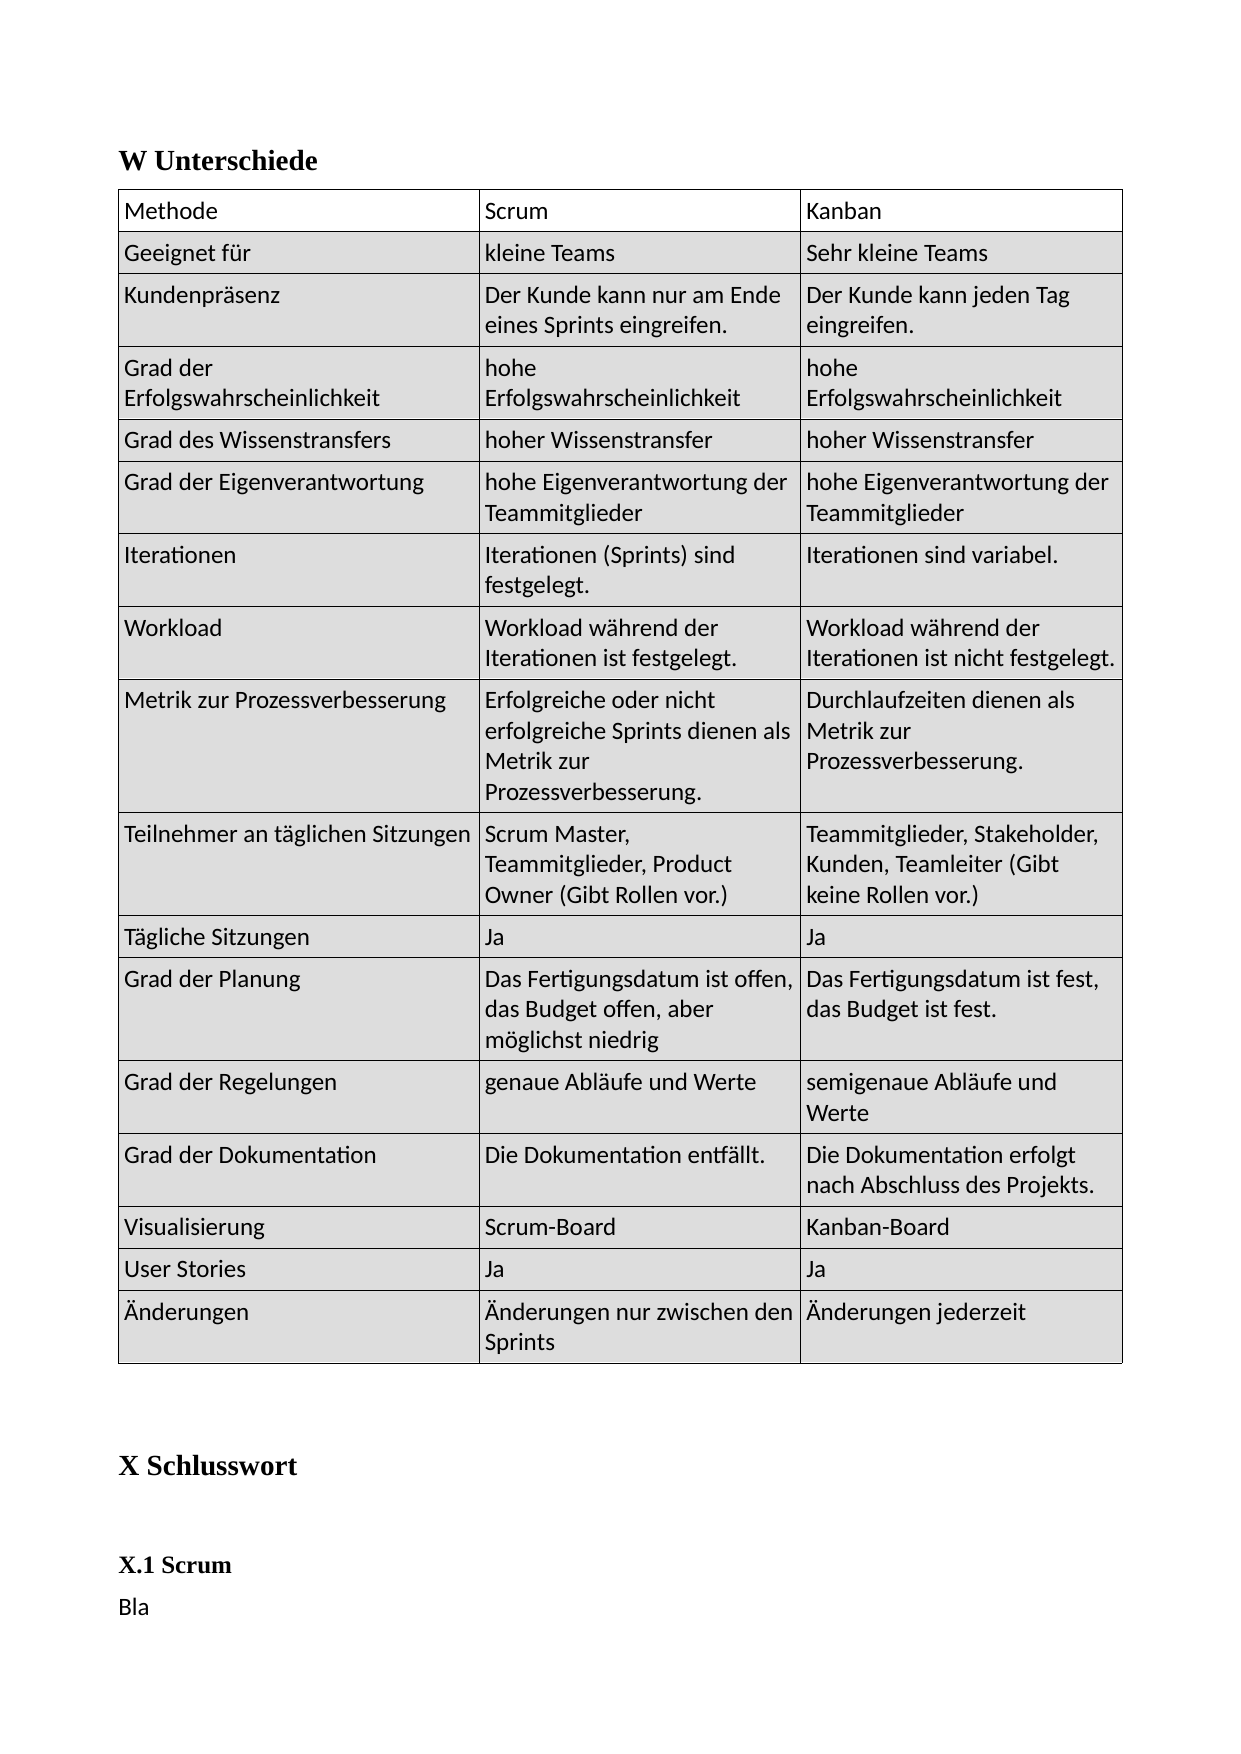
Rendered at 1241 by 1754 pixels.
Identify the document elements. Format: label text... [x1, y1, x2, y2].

table_cell Grad der Planung [119, 958, 479, 1060]
table_cell Scrum-Board [480, 1207, 800, 1248]
table_cell Tägliche Sitzungen [119, 916, 479, 957]
table_header Kanban [801, 190, 1122, 231]
table_header Methode [119, 190, 479, 231]
table_cell Der Kunde kann jeden Tag eingreifen. [801, 274, 1122, 346]
table_header Scrum [480, 190, 800, 231]
table_cell hoher Wissenstransfer [480, 420, 800, 461]
table_cell Teammitglieder, Stakeholder, Kunden, Teamleiter (Gibt keine Rollen vor.) [801, 813, 1122, 915]
table_cell Ja [480, 1249, 800, 1290]
table_cell Metrik zur Prozessverbesserung [119, 680, 479, 812]
table_cell hohe Eigenverantwortung der Teammitglieder [480, 462, 800, 533]
table_cell Kanban-Board [801, 1207, 1122, 1248]
table_cell Ja [801, 1249, 1122, 1290]
table_cell Durchlaufzeiten dienen als Metrik zur Prozessverbesserung. [801, 680, 1122, 812]
table_cell User Stories [119, 1249, 479, 1290]
table_cell Iterationen (Sprints) sind festgelegt. [480, 534, 800, 606]
table_cell Die Dokumentation entfällt. [480, 1134, 800, 1206]
table_cell Änderungen nur zwischen den Sprints [480, 1291, 800, 1362]
table_cell Visualisierung [119, 1207, 479, 1248]
table_cell Grad der Regelungen [119, 1061, 479, 1133]
table_cell Grad der Erfolgswahrscheinlichkeit [119, 347, 479, 418]
table_cell Kundenpräsenz [119, 274, 479, 346]
subtitle X Schlusswort [118, 1448, 1122, 1482]
table_cell hohe Eigenverantwortung der Teammitglieder [801, 462, 1122, 533]
table_cell Die Dokumentation erfolgt nach Abschluss des Projekts. [801, 1134, 1122, 1206]
table_cell Scrum Master, Teammitglieder, Product Owner (Gibt Rollen vor.) [480, 813, 800, 915]
table_cell Das Fertigungsdatum ist fest, das Budget ist fest. [801, 958, 1122, 1060]
table_cell kleine Teams [480, 232, 800, 273]
subtitle W Unterschiede [118, 143, 1122, 177]
table_cell Workload während der Iterationen ist nicht festgelegt. [801, 607, 1122, 678]
table_cell Iterationen [119, 534, 479, 606]
subtitle X.1 Scrum [118, 1550, 1122, 1579]
table_cell Workload [119, 607, 479, 678]
text Bla [118, 1591, 1122, 1622]
table_cell Grad der Eigenverantwortung [119, 462, 479, 533]
table_cell Erfolgreiche oder nicht erfolgreiche Sprints dienen als Metrik zur Prozessverbesserung. [480, 680, 800, 812]
table_cell Teilnehmer an täglichen Sitzungen [119, 813, 479, 915]
table_cell genaue Abläufe und Werte [480, 1061, 800, 1133]
table_cell Workload während der Iterationen ist festgelegt. [480, 607, 800, 678]
table_cell Grad der Dokumentation [119, 1134, 479, 1206]
table_cell hoher Wissenstransfer [801, 420, 1122, 461]
table_cell Änderungen [119, 1291, 479, 1362]
table_cell Sehr kleine Teams [801, 232, 1122, 273]
table_cell Änderungen jederzeit [801, 1291, 1122, 1362]
table_cell Das Fertigungsdatum ist offen, das Budget offen, aber möglichst niedrig [480, 958, 800, 1060]
table_cell Ja [801, 916, 1122, 957]
table_cell Ja [480, 916, 800, 957]
table_cell hohe Erfolgswahrscheinlichkeit [801, 347, 1122, 418]
table_cell Der Kunde kann nur am Ende eines Sprints eingreifen. [480, 274, 800, 346]
table_cell Iterationen sind variabel. [801, 534, 1122, 606]
table_cell hohe Erfolgswahrscheinlichkeit [480, 347, 800, 418]
table_cell Geeignet für [119, 232, 479, 273]
table_cell Grad des Wissenstransfers [119, 420, 479, 461]
table_cell semigenaue Abläufe und Werte [801, 1061, 1122, 1133]
